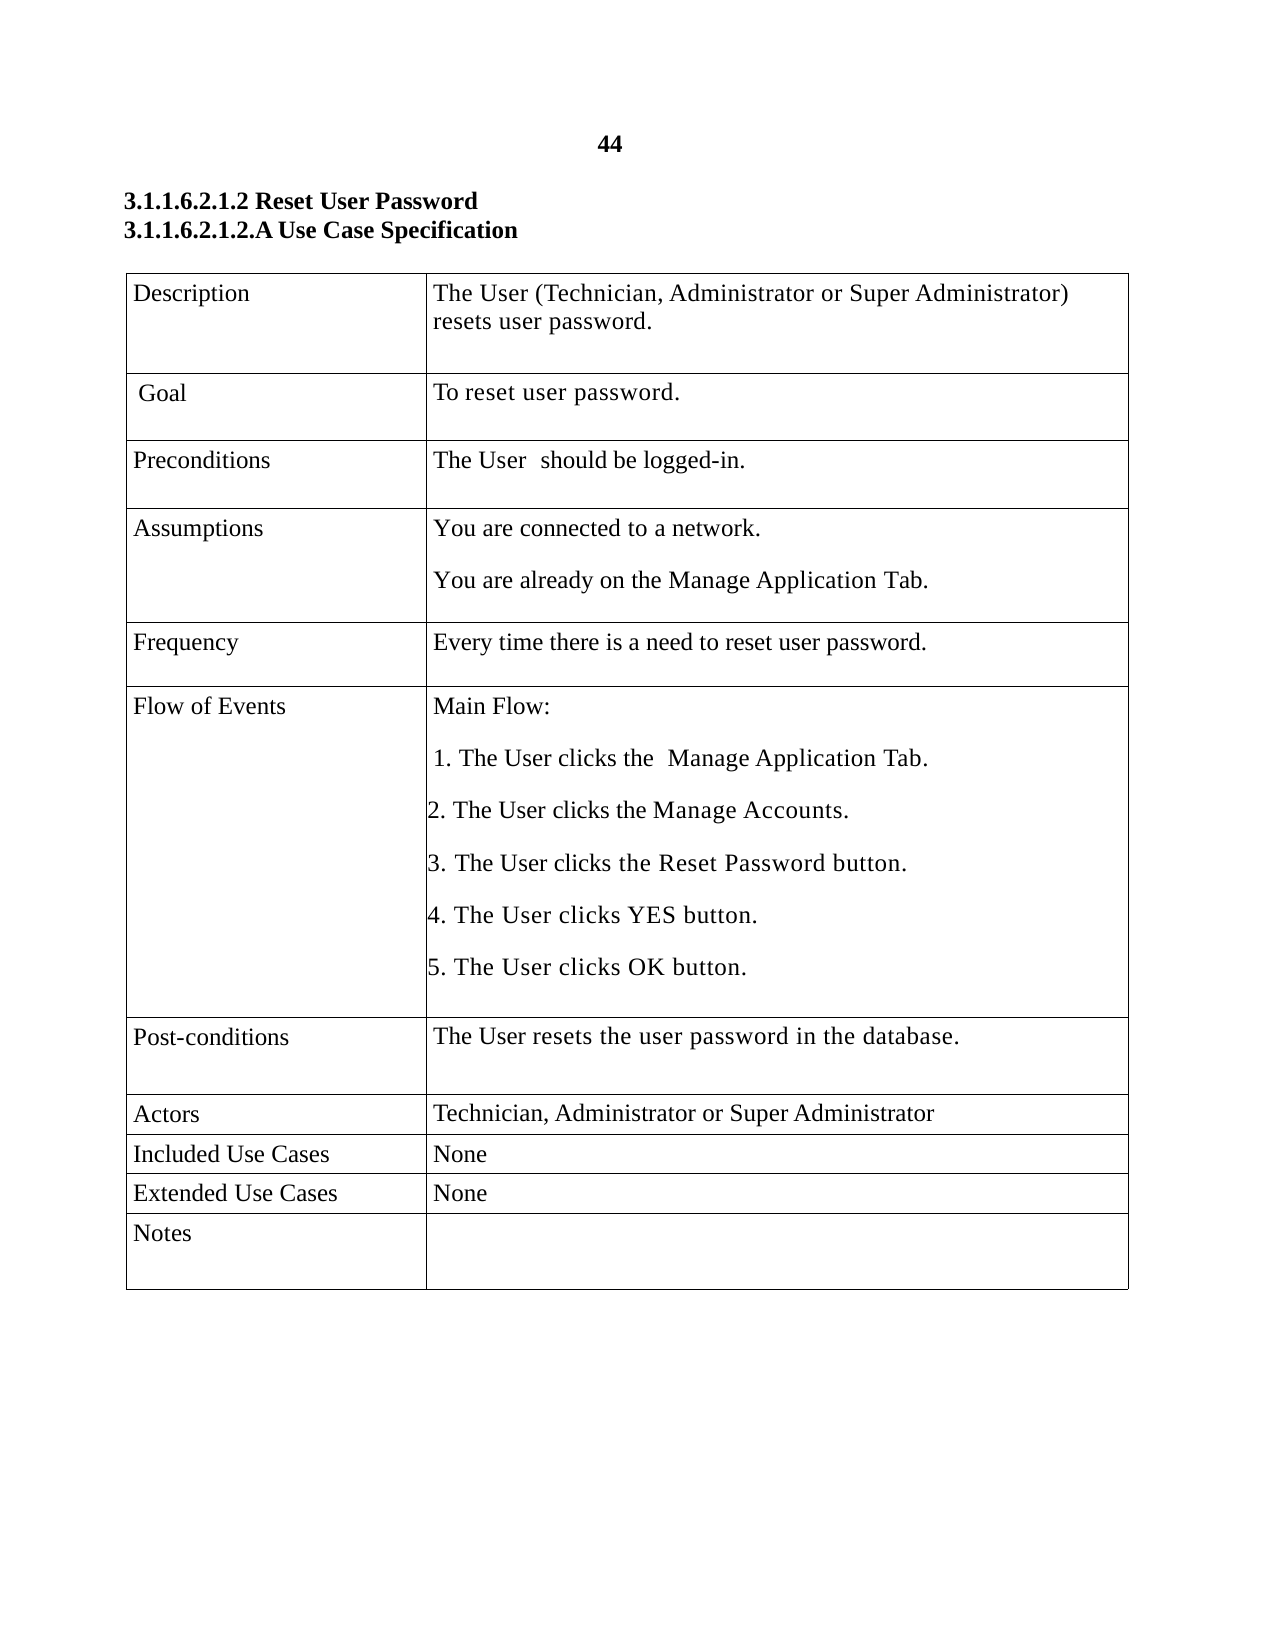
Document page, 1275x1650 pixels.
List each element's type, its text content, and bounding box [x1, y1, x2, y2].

table_cell Every time there is a need to reset user password. [427, 623, 1128, 686]
table_cell Included Use Cases [127, 1135, 426, 1173]
text 3.1.1.6.2.1.2.A Use Case Specification [123, 215, 1096, 244]
table_cell To reset user password. [427, 374, 1128, 440]
table_header The User (Technician, Administrator or Super Administrator) resets user password. [427, 274, 1128, 373]
table_cell Frequency [127, 623, 426, 686]
table_cell Post-conditions [127, 1018, 426, 1094]
table_cell Flow of Events [127, 687, 426, 1017]
text 44 [123, 129, 1096, 157]
table_cell Preconditions [127, 441, 426, 508]
table_cell None [427, 1174, 1128, 1213]
table_cell [427, 1214, 1128, 1289]
text 3.1.1.6.2.1.2 Reset User Password [123, 186, 1096, 215]
table_cell None [427, 1135, 1128, 1173]
table_cell The User resets the user password in the database. [427, 1018, 1128, 1094]
table_cell Assumptions [127, 509, 426, 622]
table_cell Actors [127, 1095, 426, 1134]
table_cell Notes [127, 1214, 426, 1289]
table_cell You are connected to a network. You are already on the Manage Application Tab. [427, 509, 1128, 622]
table_cell The User should be logged-in. [427, 441, 1128, 508]
table_cell Extended Use Cases [127, 1174, 426, 1213]
table_cell Goal Goal [127, 374, 426, 440]
table_header Description [127, 274, 426, 373]
table_cell Main Flow: 1. The User clicks the Manage Application Tab. 2. The User clicks the Manage Accounts. 3. The User clicks the Reset Password button. 4. The User clicks YES button. 5. The User clicks OK button. [427, 687, 1128, 1017]
table_cell Technician, Administrator or Super Administrator [427, 1095, 1128, 1134]
